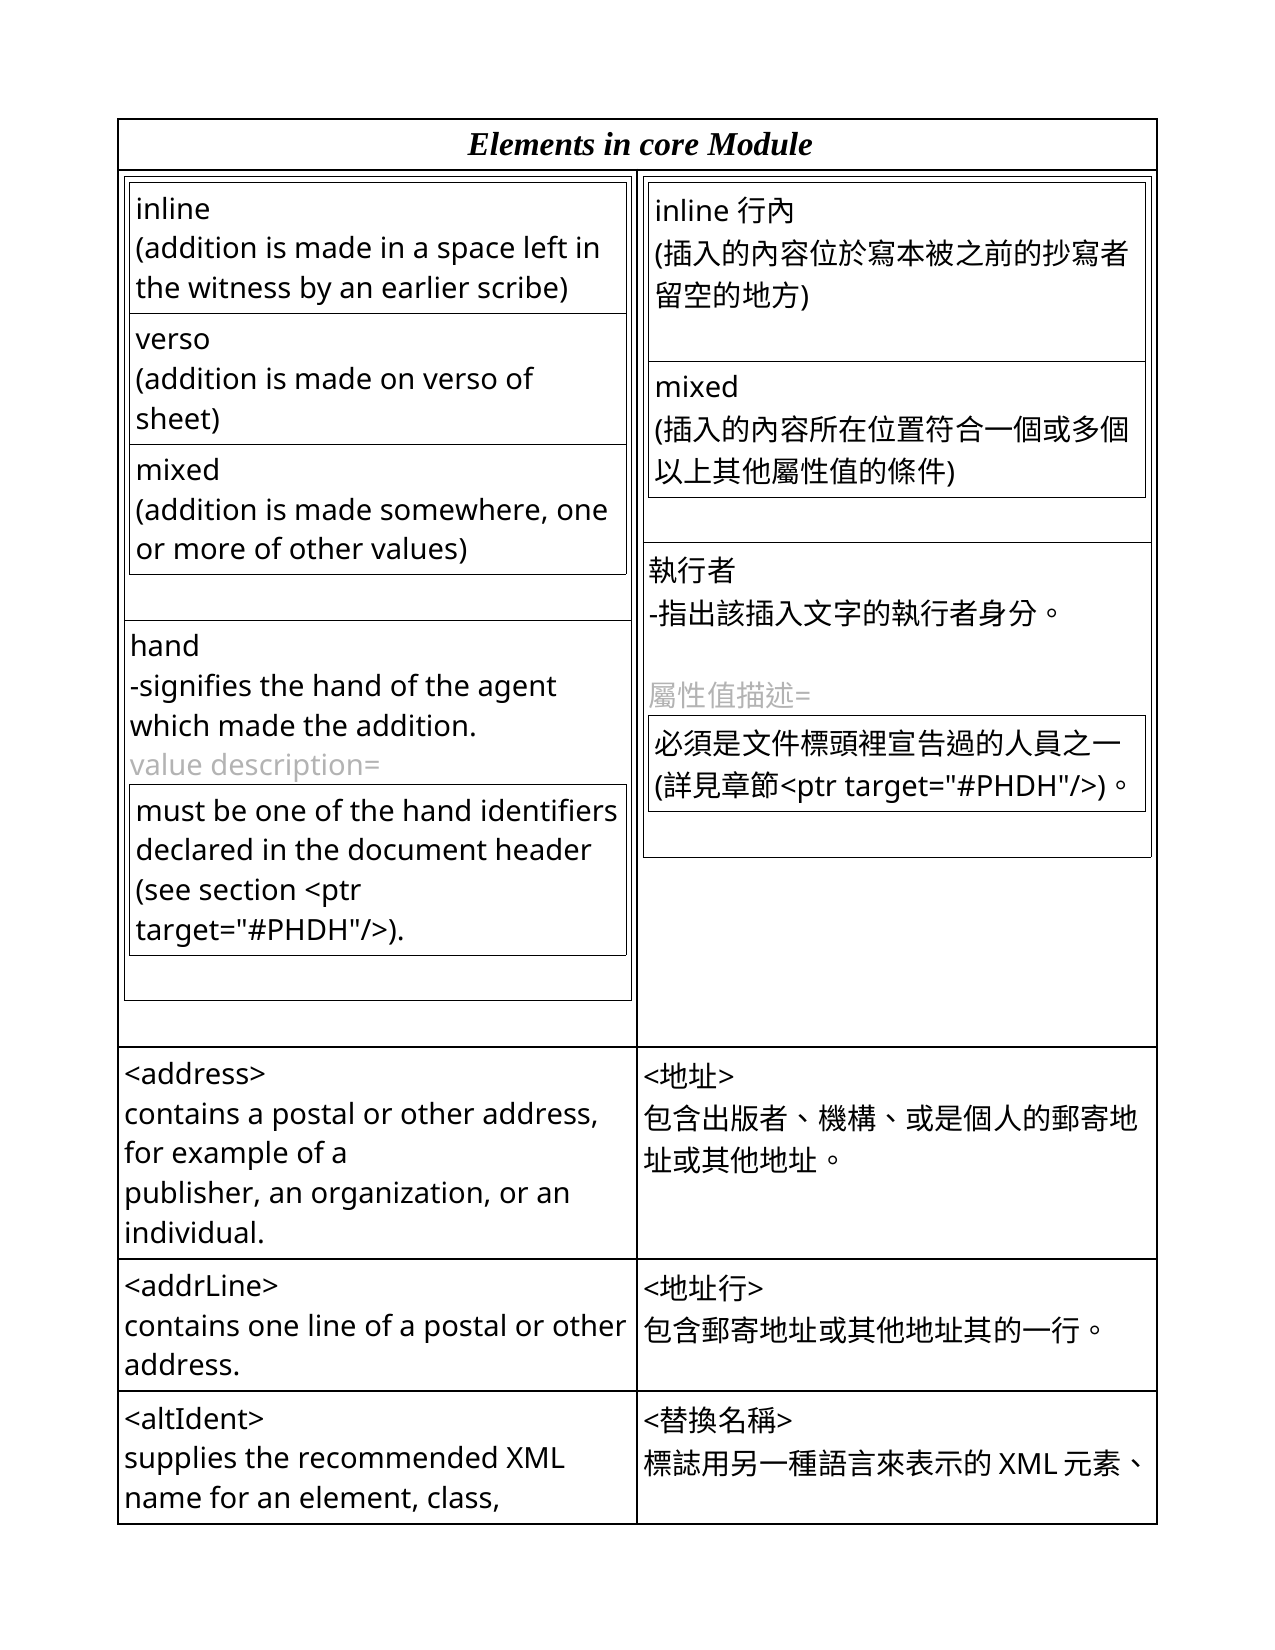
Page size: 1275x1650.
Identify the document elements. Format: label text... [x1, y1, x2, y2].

table_cell hand -signifies the hand of the agent which made the addition. value description= [125, 621, 631, 1000]
table_cell <altIdent> supplies the recommended XML name for an element, class, [119, 1392, 636, 1523]
table_cell <地址> 包含出版者、機構、或是個人的郵寄地址或其他地址。 [638, 1048, 1156, 1257]
table_header [644, 177, 1151, 542]
table_header inline 行內 (插入的內容位於寫本被之前的抄寫者留空的地方) [649, 183, 1145, 361]
table_cell 執行者 -指出該插入文字的執行者身分。 屬性值描述= [644, 543, 1151, 857]
table_header 必須是文件標頭裡宣告過的人員之一 (詳見章節<ptr target="#PHDH"/>)。 [649, 716, 1145, 811]
table_cell [638, 171, 1156, 1046]
table_cell [119, 171, 636, 1046]
table_cell <替換名稱> 標誌用另一種語言來表示的XML元素、 [638, 1392, 1156, 1523]
table_cell mixed (插入的內容所在位置符合一個或多個以上其他屬性值的條件) [649, 362, 1145, 497]
table_cell verso (addition is made on verso of sheet) [130, 314, 626, 443]
table_cell <address> contains a postal or other address, for example of a publisher, an organization, or an individual. [119, 1048, 636, 1257]
table_header inline (addition is made in a space left in the witness by an earlier scribe) [130, 183, 626, 313]
table_header Elements in core Module [119, 120, 1156, 168]
table_cell <地址行> 包含郵寄地址或其他地址其的一行。 [638, 1260, 1156, 1390]
table_header [125, 177, 631, 619]
table_cell mixed (addition is made somewhere, one or more of other values) [130, 445, 626, 574]
table_cell <addrLine> contains one line of a postal or other address. [119, 1260, 636, 1390]
table_header must be one of the hand identifiers declared in the document header (see section <ptr target="#PHDH"/>). [130, 785, 626, 954]
